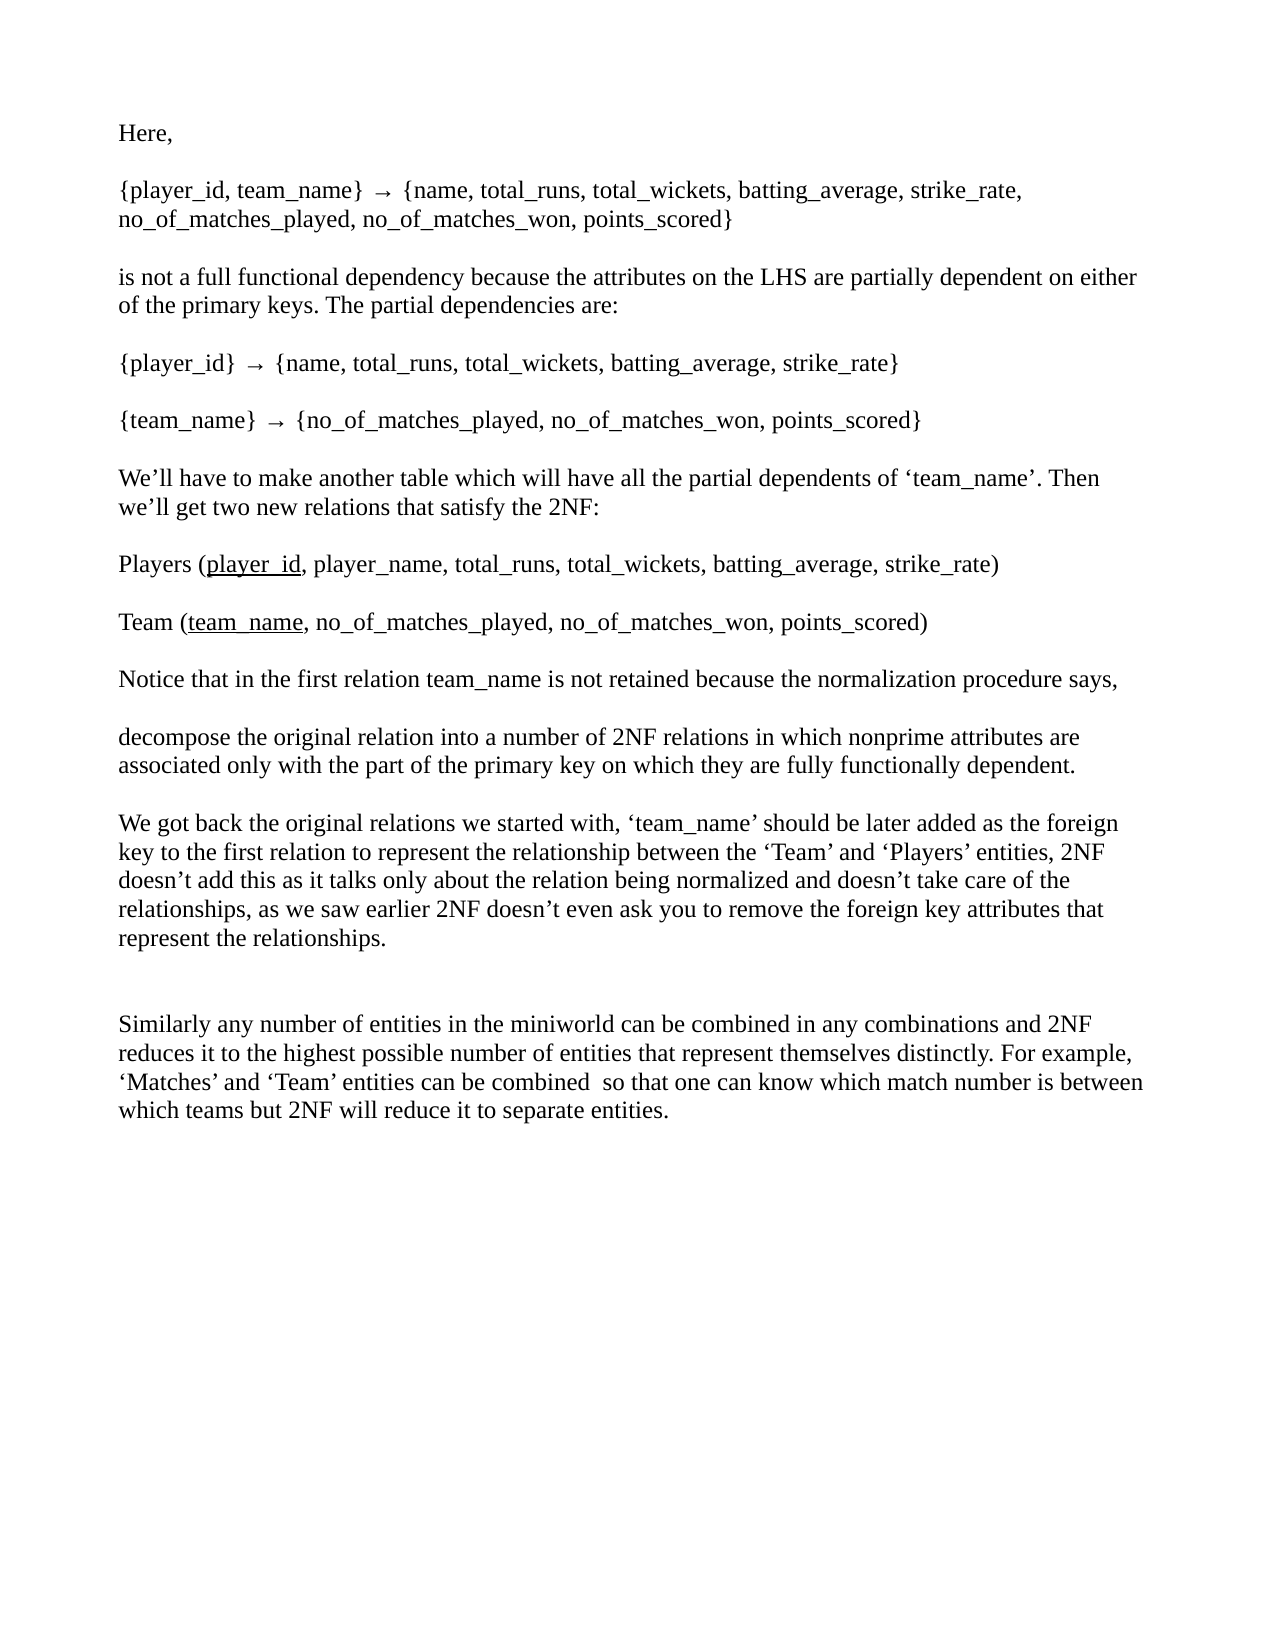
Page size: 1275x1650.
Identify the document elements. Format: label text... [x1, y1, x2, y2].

text {team_name} → {no_of_matches_played, no_of_matches_won, points_scored} [118, 406, 1157, 434]
text Notice that in the first relation team_name is not retained because the normalization procedure says, [118, 664, 1157, 693]
text Similarly any number of entities in the miniworld can be combined in any combinations and 2NF reduces it to the highest possible number of entities that represent themselves distinctly. For example, ‘Matches’ and ‘Team’ entities can be combined so that one can know which match number is between which teams but 2NF will reduce it to separate entities. [118, 1009, 1157, 1124]
text is not a full functional dependency because the attributes on the LHS are partially dependent on either of the primary keys. The partial dependencies are: [118, 262, 1157, 319]
text Here, [118, 118, 1157, 147]
text {player_id, team_name} → {name, total_runs, total_wickets, batting_average, strike_rate, no_of_matches_played, no_of_matches_won, points_scored} [118, 176, 1157, 233]
text decompose the original relation into a number of 2NF relations in which nonprime attributes are associated only with the part of the primary key on which they are fully functionally dependent. [118, 722, 1157, 779]
text Team (team_name, no_of_matches_played, no_of_matches_won, points_scored) [118, 607, 1157, 636]
text {player_id} → {name, total_runs, total_wickets, batting_average, strike_rate} [118, 348, 1157, 377]
text We got back the original relations we started with, ‘team_name’ should be later added as the foreign key to the first relation to represent the relationship between the ‘Team’ and ‘Players’ entities, 2NF doesn’t add this as it talks only about the relation being normalized and doesn’t take care of the relationships, as we saw earlier 2NF doesn’t even ask you to remove the foreign key attributes that represent the relationships. [118, 808, 1157, 952]
text Players (player_id, player_name, total_runs, total_wickets, batting_average, strike_rate) [118, 549, 1157, 578]
text We’ll have to make another table which will have all the partial dependents of ‘team_name’. Then we’ll get two new relations that satisfy the 2NF: [118, 463, 1157, 521]
